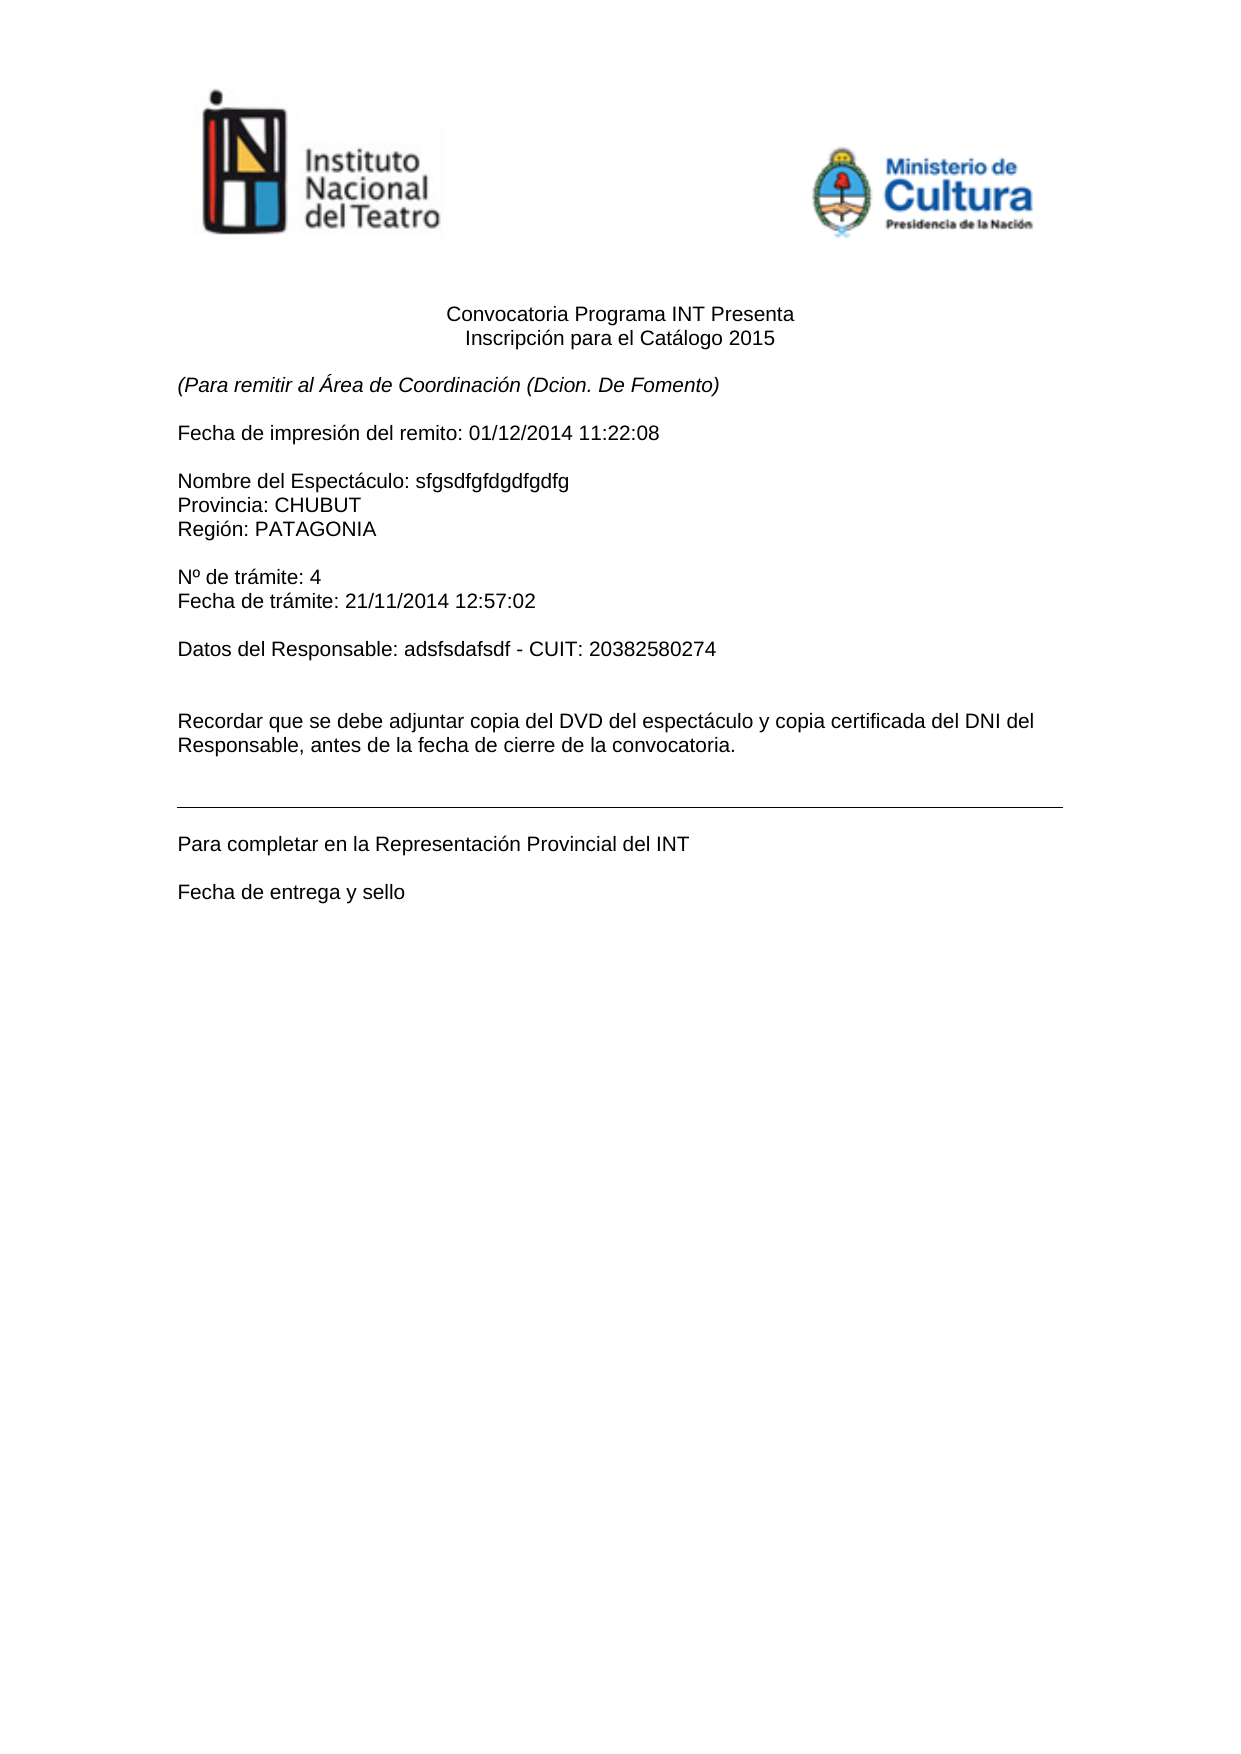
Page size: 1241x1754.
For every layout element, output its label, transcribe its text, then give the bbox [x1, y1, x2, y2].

text Fecha de entrega y sello [177, 880, 1063, 904]
text Nº de trámite: 4 [177, 565, 1063, 589]
text Para completar en la Representación Provincial del INT [177, 832, 1063, 856]
text Fecha de trámite: 21/11/2014 12:57:02 [177, 589, 1063, 613]
text (Para remitir al Área de Coordinación (Dcion. De Fomento) [177, 373, 1063, 397]
text Provincia: CHUBUT [177, 493, 1063, 517]
text Datos del Responsable: adsfsdafsdf - CUIT: 20382580274 [177, 637, 1063, 661]
text Convocatoria Programa INT Presenta [177, 301, 1063, 325]
text Recordar que se debe adjuntar copia del DVD del espectáculo y copia certificada del DNI del Responsable, antes de la fecha de cierre de la convocatoria. [177, 709, 1063, 757]
picture [798, 141, 1048, 242]
text Fecha de impresión del remito: 01/12/2014 11:22:08 [177, 421, 1063, 445]
text Nombre del Espectáculo: sfgsdfgfdgdfgdfg [177, 469, 1063, 493]
text Inscripción para el Catálogo 2015 [177, 325, 1063, 349]
picture [192, 81, 519, 242]
text Región: PATAGONIA [177, 517, 1063, 541]
